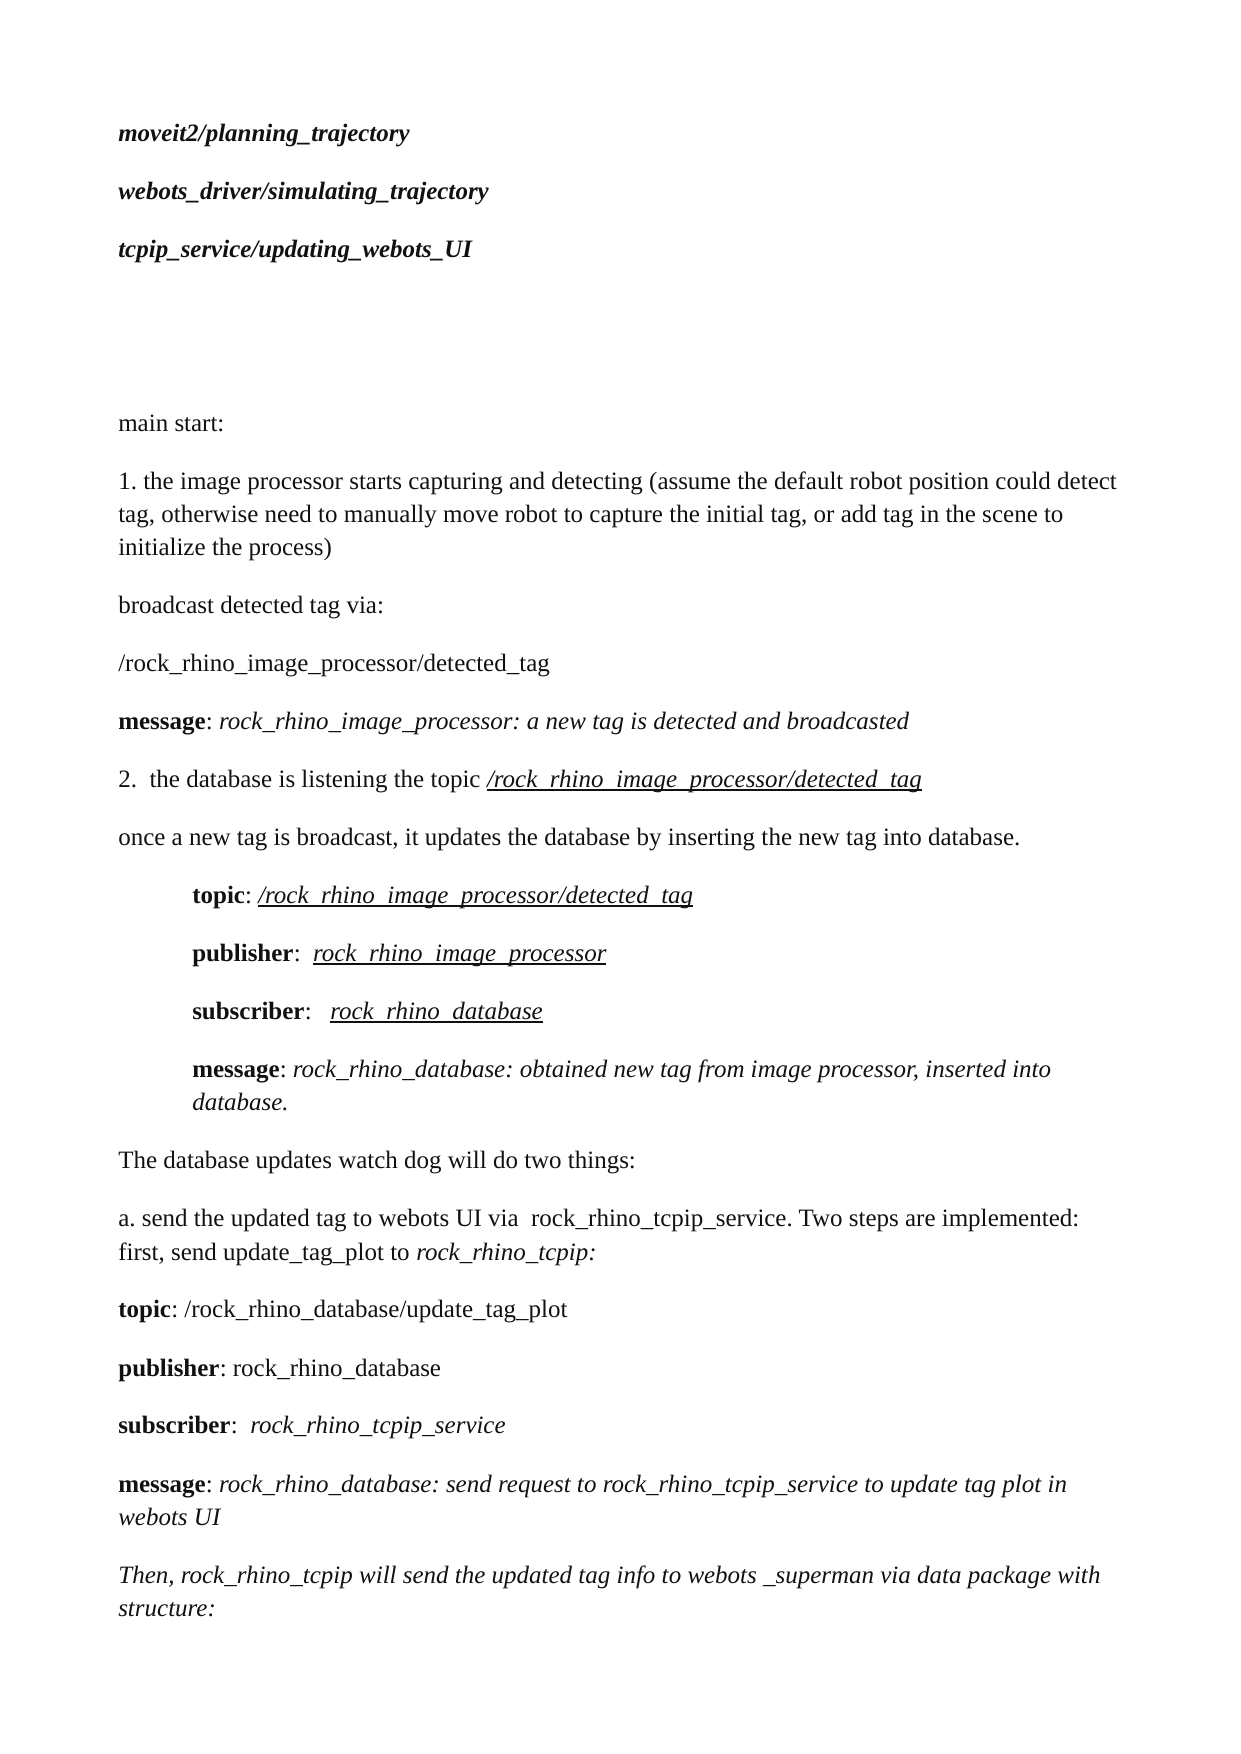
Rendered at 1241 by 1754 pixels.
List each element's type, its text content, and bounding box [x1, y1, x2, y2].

text once a new tag is broadcast, it updates the database by inserting the new tag into database. [118, 822, 1122, 851]
text message: rock_rhino_database: send request to rock_rhino_tcpip_service to update tag plot in webots UI [118, 1469, 1122, 1530]
text message: rock_rhino_database: obtained new tag from image processor, inserted into database. [192, 1054, 1122, 1116]
text tcpip_service/updating_webots_UI [118, 234, 1122, 263]
text subscriber: rock_rhino_tcpip_service [118, 1411, 1122, 1439]
text moveit2/planning_trajectory [118, 118, 1122, 147]
text webots_driver/simulating_trajectory [118, 176, 1122, 205]
text The database updates watch dog will do two things: [118, 1146, 1122, 1174]
text publisher: rock_rhino_image_processor [192, 938, 1122, 967]
text subscriber: rock_rhino_database [192, 996, 1122, 1025]
text topic: /rock_rhino_image_processor/detected_tag [192, 880, 1122, 909]
text broadcast detected tag via: [118, 590, 1122, 619]
text /rock_rhino_image_processor/detected_tag [118, 648, 1122, 677]
text Then, rock_rhino_tcpip will send the updated tag info to webots _superman via data package with structure: [118, 1560, 1122, 1621]
text message: rock_rhino_image_processor: a new tag is detected and broadcasted [118, 706, 1122, 735]
text topic: /rock_rhino_database/update_tag_plot [118, 1294, 1122, 1323]
text publisher: rock_rhino_database [118, 1353, 1122, 1381]
text 2. the database is listening the topic /rock_rhino_image_processor/detected_tag [118, 764, 1122, 793]
text 1. the image processor starts capturing and detecting (assume the default robot position could detect tag, otherwise need to manually move robot to capture the initial tag, or add tag in the scene to initialize the process) [118, 466, 1122, 561]
text main start: [118, 408, 1122, 437]
text a. send the updated tag to webots UI via rock_rhino_tcpip_service. Two steps are implemented: first, send update_tag_plot to rock_rhino_tcpip: [118, 1203, 1122, 1265]
